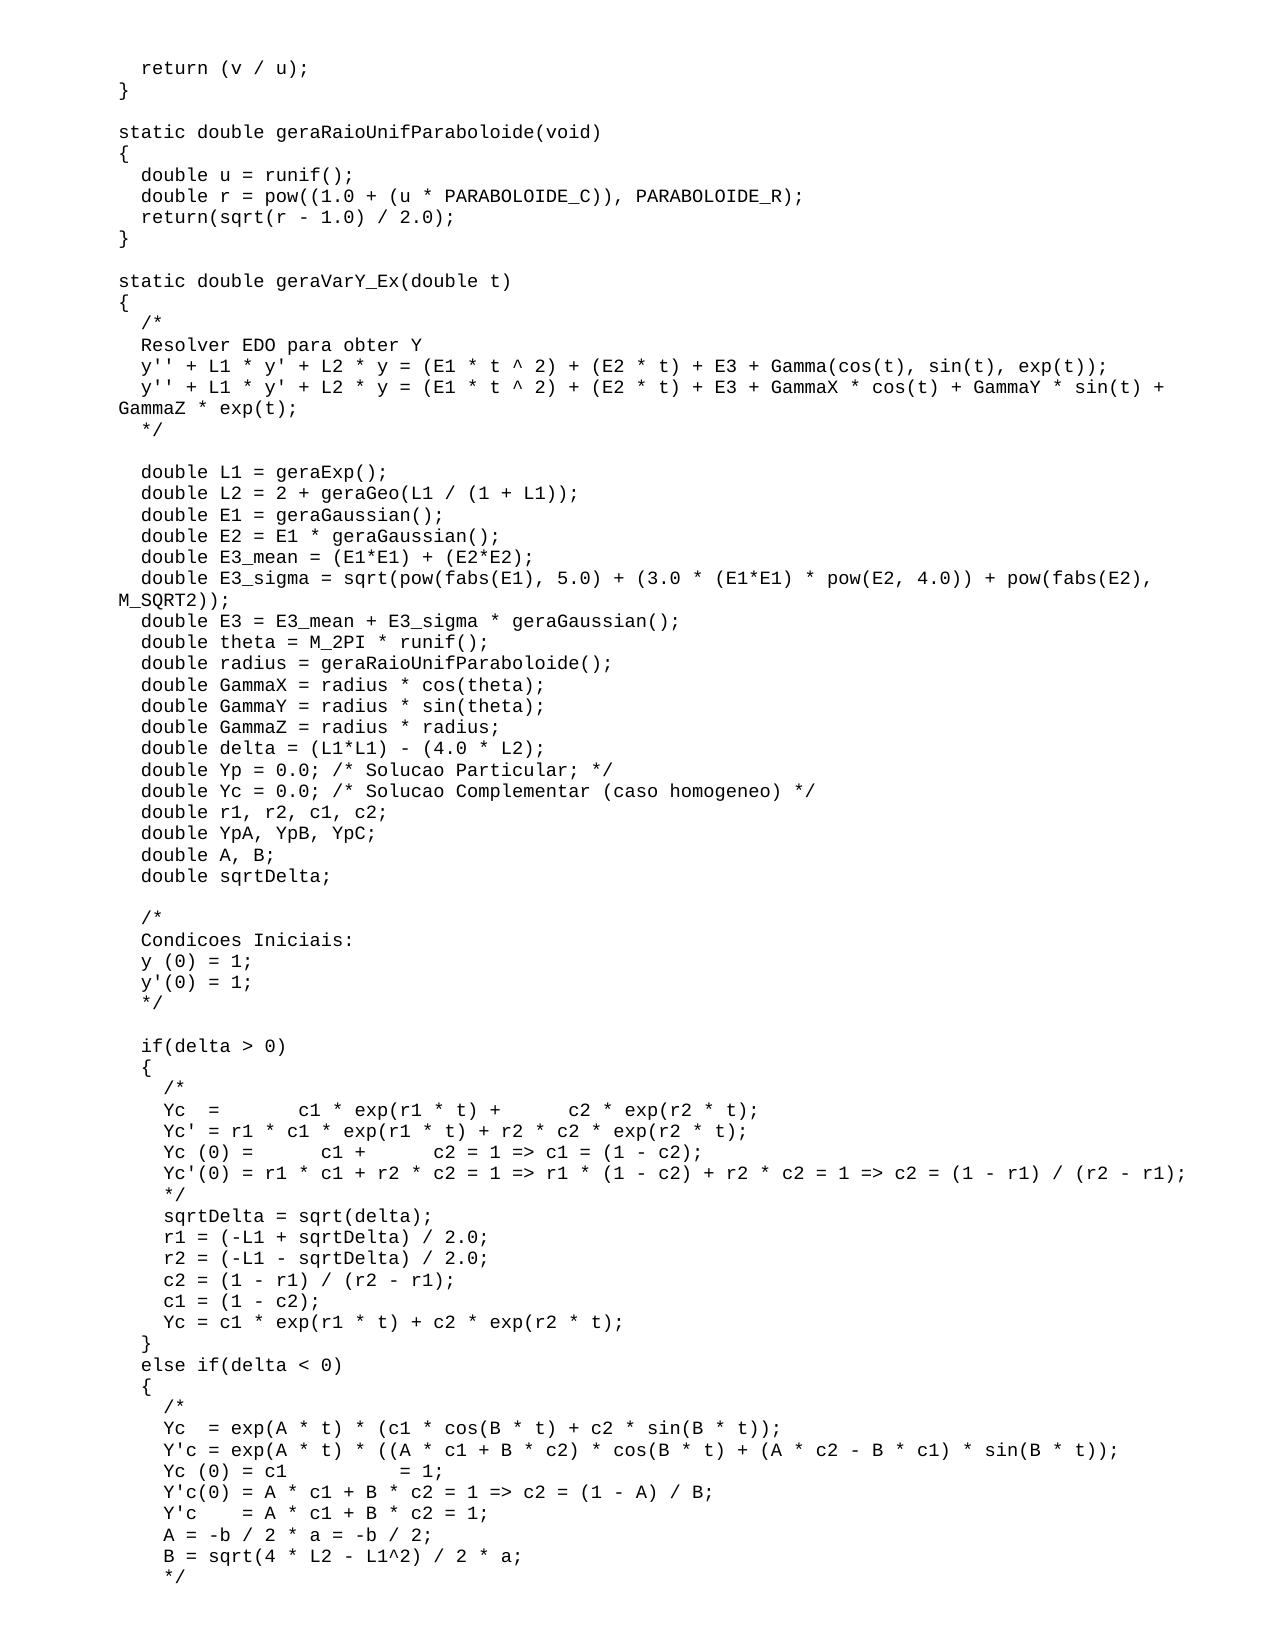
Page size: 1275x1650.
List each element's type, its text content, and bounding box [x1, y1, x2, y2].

text Yc = c1 * exp(r1 * t) + c2 * exp(r2 * t); [118, 1313, 1216, 1334]
text sqrtDelta = sqrt(delta); [118, 1207, 1216, 1228]
text return (v / u); [118, 59, 1216, 80]
text r2 = (-L1 - sqrtDelta) / 2.0; [118, 1249, 1216, 1270]
text double GammaY = radius * sin(theta); [118, 697, 1216, 718]
text double GammaZ = radius * radius; [118, 718, 1216, 739]
text } [118, 1334, 1216, 1355]
text */ [118, 1568, 1216, 1589]
text */ [118, 994, 1216, 1015]
text double E3_mean = (E1*E1) + (E2*E2); [118, 548, 1216, 569]
text y'' + L1 * y' + L2 * y = (E1 * t ^ 2) + (E2 * t) + E3 + Gamma(cos(t), sin(t), exp(t)); [118, 357, 1216, 378]
text { [118, 1377, 1216, 1398]
text */ [118, 1185, 1216, 1207]
text return(sqrt(r - 1.0) / 2.0); [118, 208, 1216, 229]
text double E3_sigma = sqrt(pow(fabs(E1), 5.0) + (3.0 * (E1*E1) * pow(E2, 4.0)) + pow(fabs(E2), M_SQRT2)); [118, 569, 1216, 612]
text static double geraRaioUnifParaboloide(void) [118, 123, 1216, 144]
text Condicoes Iniciais: [118, 930, 1216, 952]
text { [118, 1058, 1216, 1079]
text B = sqrt(4 * L2 - L1^2) / 2 * a; [118, 1547, 1216, 1568]
text A = -b / 2 * a = -b / 2; [118, 1525, 1216, 1547]
text double theta = M_2PI * runif(); [118, 633, 1216, 654]
text c2 = (1 - r1) / (r2 - r1); [118, 1270, 1216, 1292]
text y'(0) = 1; [118, 973, 1216, 994]
text double r = pow((1.0 + (u * PARABOLOIDE_C)), PARABOLOIDE_R); [118, 187, 1216, 208]
text c1 = (1 - c2); [118, 1292, 1216, 1313]
text } [118, 80, 1216, 102]
text double sqrtDelta; [118, 867, 1216, 888]
text { [118, 293, 1216, 314]
text /* [118, 909, 1216, 930]
text double Yc = 0.0; /* Solucao Complementar (caso homogeneo) */ [118, 782, 1216, 803]
text double GammaX = radius * cos(theta); [118, 675, 1216, 697]
text y (0) = 1; [118, 952, 1216, 973]
text double u = runif(); [118, 165, 1216, 187]
text double E2 = E1 * geraGaussian(); [118, 527, 1216, 548]
text double A, B; [118, 845, 1216, 867]
text double L1 = geraExp(); [118, 463, 1216, 484]
text r1 = (-L1 + sqrtDelta) / 2.0; [118, 1228, 1216, 1249]
text Yc = exp(A * t) * (c1 * cos(B * t) + c2 * sin(B * t)); [118, 1419, 1216, 1440]
text double Yp = 0.0; /* Solucao Particular; */ [118, 760, 1216, 782]
text } [118, 229, 1216, 250]
text /* [118, 314, 1216, 335]
text double delta = (L1*L1) - (4.0 * L2); [118, 739, 1216, 760]
text Yc' = r1 * c1 * exp(r1 * t) + r2 * c2 * exp(r2 * t); [118, 1122, 1216, 1143]
text Yc'(0) = r1 * c1 + r2 * c2 = 1 => r1 * (1 - c2) + r2 * c2 = 1 => c2 = (1 - r1) / (r2 - r1); [118, 1164, 1216, 1185]
text Yc (0) = c1 = 1; [118, 1462, 1216, 1483]
text double L2 = 2 + geraGeo(L1 / (1 + L1)); [118, 484, 1216, 505]
text { [118, 144, 1216, 165]
text Y'c = A * c1 + B * c2 = 1; [118, 1504, 1216, 1525]
text else if(delta < 0) [118, 1355, 1216, 1377]
text Yc (0) = c1 + c2 = 1 => c1 = (1 - c2); [118, 1143, 1216, 1164]
text Y'c(0) = A * c1 + B * c2 = 1 => c2 = (1 - A) / B; [118, 1483, 1216, 1504]
text Resolver EDO para obter Y [118, 335, 1216, 357]
text static double geraVarY_Ex(double t) [118, 272, 1216, 293]
text if(delta > 0) [118, 1037, 1216, 1058]
text double E1 = geraGaussian(); [118, 505, 1216, 527]
text /* [118, 1079, 1216, 1100]
text double r1, r2, c1, c2; [118, 803, 1216, 824]
text Y'c = exp(A * t) * ((A * c1 + B * c2) * cos(B * t) + (A * c2 - B * c1) * sin(B * t)); [118, 1440, 1216, 1462]
text y'' + L1 * y' + L2 * y = (E1 * t ^ 2) + (E2 * t) + E3 + GammaX * cos(t) + GammaY * sin(t) + GammaZ * exp(t); [118, 378, 1216, 420]
text double radius = geraRaioUnifParaboloide(); [118, 654, 1216, 675]
text double YpA, YpB, YpC; [118, 824, 1216, 845]
text Yc = c1 * exp(r1 * t) + c2 * exp(r2 * t); [118, 1100, 1216, 1122]
text */ [118, 420, 1216, 442]
text double E3 = E3_mean + E3_sigma * geraGaussian(); [118, 612, 1216, 633]
text /* [118, 1398, 1216, 1419]
